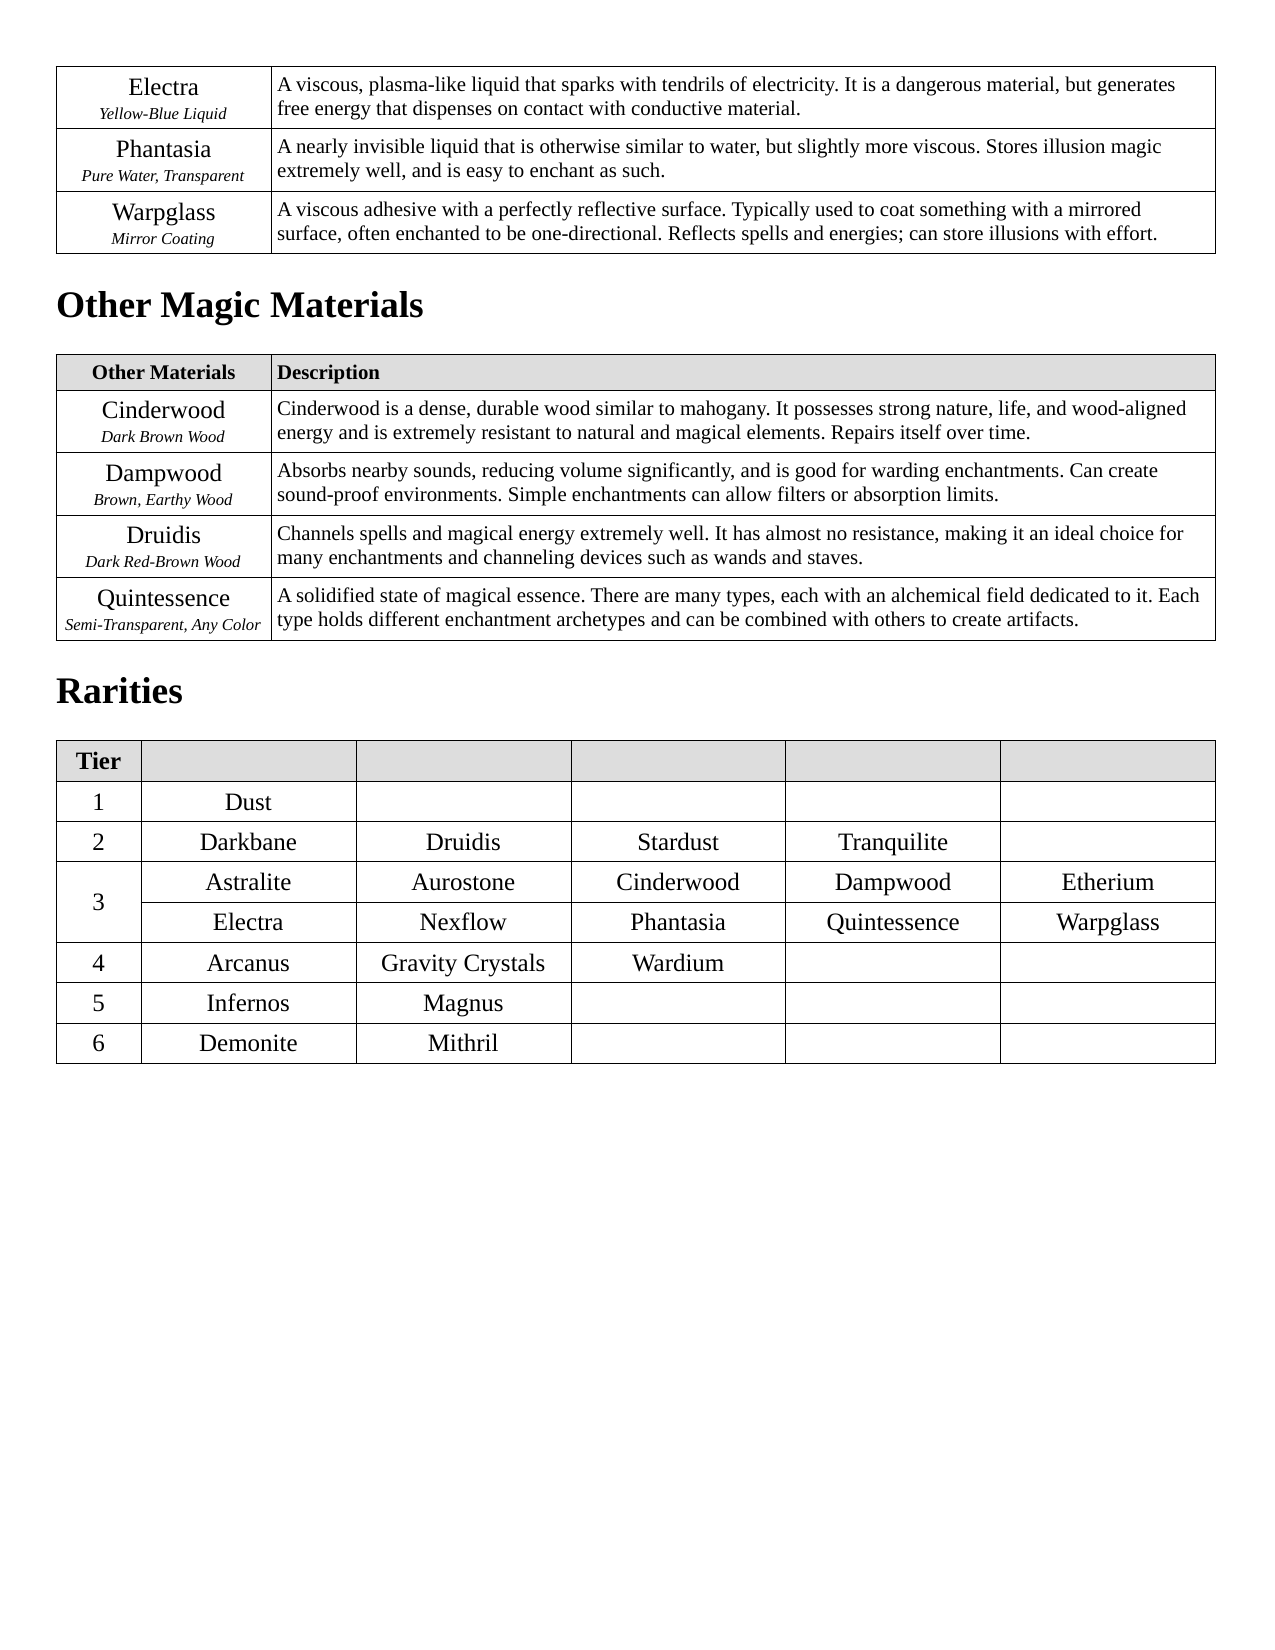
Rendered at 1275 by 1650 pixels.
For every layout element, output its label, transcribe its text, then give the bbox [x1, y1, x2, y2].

table_cell Channels spells and magical energy extremely well. It has almost no resistance, making it an ideal choice for many enchantments and channeling devices such as wands and staves. [272, 516, 1215, 577]
table_cell Warpglass [1001, 903, 1215, 942]
table_cell Arcanus [142, 943, 356, 982]
table_cell Gravity Crystals [357, 943, 571, 982]
table_cell 3 [57, 862, 141, 942]
table_cell A viscous, plasma-like liquid that sparks with tendrils of electricity. It is a dangerous material, but generates free energy that dispenses on contact with conductive material. [272, 67, 1215, 128]
table_cell Infernos [142, 983, 356, 1023]
table_cell 5 [57, 983, 141, 1023]
table_cell [1001, 943, 1215, 982]
table_cell [1001, 782, 1215, 821]
table_cell A solidified state of magical essence. There are many types, each with an alchemical field dedicated to it. Each type holds different enchantment archetypes and can be combined with others to create artifacts. [272, 578, 1215, 640]
table_header [786, 741, 1000, 781]
table_cell Aurostone [357, 862, 571, 902]
table_cell Mithril [357, 1024, 571, 1063]
table_cell Quintessence [786, 903, 1000, 942]
table_cell Etherium [1001, 862, 1215, 902]
table_cell Cinderwood Dark Brown Wood [57, 391, 271, 452]
table_cell [1001, 822, 1215, 861]
table_cell Astralite [142, 862, 356, 902]
table_cell Phantasia Pure Water, Transparent [57, 129, 271, 191]
table_cell Druidis [357, 822, 571, 861]
table_cell Demonite [142, 1024, 356, 1063]
table_cell Electra Yellow-Blue Liquid [57, 67, 271, 128]
table_header Description [272, 355, 1215, 390]
table_cell Phantasia [572, 903, 785, 942]
table_cell Dampwood Brown, Earthy Wood [57, 453, 271, 515]
table_header [572, 741, 785, 781]
table_header [1001, 741, 1215, 781]
table_cell [572, 1024, 785, 1063]
table_cell Magnus [357, 983, 571, 1023]
table_cell Quintessence Semi-Transparent, Any Color [57, 578, 271, 640]
table_cell [786, 782, 1000, 821]
table_cell Cinderwood [572, 862, 785, 902]
table_cell Stardust [572, 822, 785, 861]
table_cell 2 [57, 822, 141, 861]
table_cell [572, 782, 785, 821]
table_cell 4 [57, 943, 141, 982]
table_cell A viscous adhesive with a perfectly reflective surface. Typically used to coat something with a mirrored surface, often enchanted to be one-directional. Reflects spells and energies; can store illusions with effort. [272, 192, 1215, 253]
table_header Tier [57, 741, 141, 781]
table_cell Tranquilite [786, 822, 1000, 861]
table_header [357, 741, 571, 781]
table_cell Druidis Dark Red-Brown Wood [57, 516, 271, 577]
table_cell [786, 983, 1000, 1023]
table_cell Cinderwood is a dense, durable wood similar to mahogany. It possesses strong nature, life, and wood-aligned energy and is extremely resistant to natural and magical elements. Repairs itself over time. [272, 391, 1215, 452]
table_cell Warpglass Mirror Coating [57, 192, 271, 253]
table_cell Wardium [572, 943, 785, 982]
table_cell Dampwood [786, 862, 1000, 902]
table_cell Nexflow [357, 903, 571, 942]
table_cell [1001, 983, 1215, 1023]
subtitle Other Magic Materials [56, 282, 1215, 325]
table_cell Electra [142, 903, 356, 942]
table_header Other Materials [57, 355, 271, 390]
table_cell [786, 943, 1000, 982]
table_header [142, 741, 356, 781]
table_cell 6 [57, 1024, 141, 1063]
table_cell A nearly invisible liquid that is otherwise similar to water, but slightly more viscous. Stores illusion magic extremely well, and is easy to enchant as such. [272, 129, 1215, 191]
table_cell Dust [142, 782, 356, 821]
table_cell 1 [57, 782, 141, 821]
table_cell Darkbane [142, 822, 356, 861]
subtitle Rarities [56, 668, 1215, 712]
table_cell Absorbs nearby sounds, reducing volume significantly, and is good for warding enchantments. Can create sound-proof environments. Simple enchantments can allow filters or absorption limits. [272, 453, 1215, 515]
table_cell [572, 983, 785, 1023]
table_cell [357, 782, 571, 821]
table_cell [786, 1024, 1000, 1063]
table_cell [1001, 1024, 1215, 1063]
